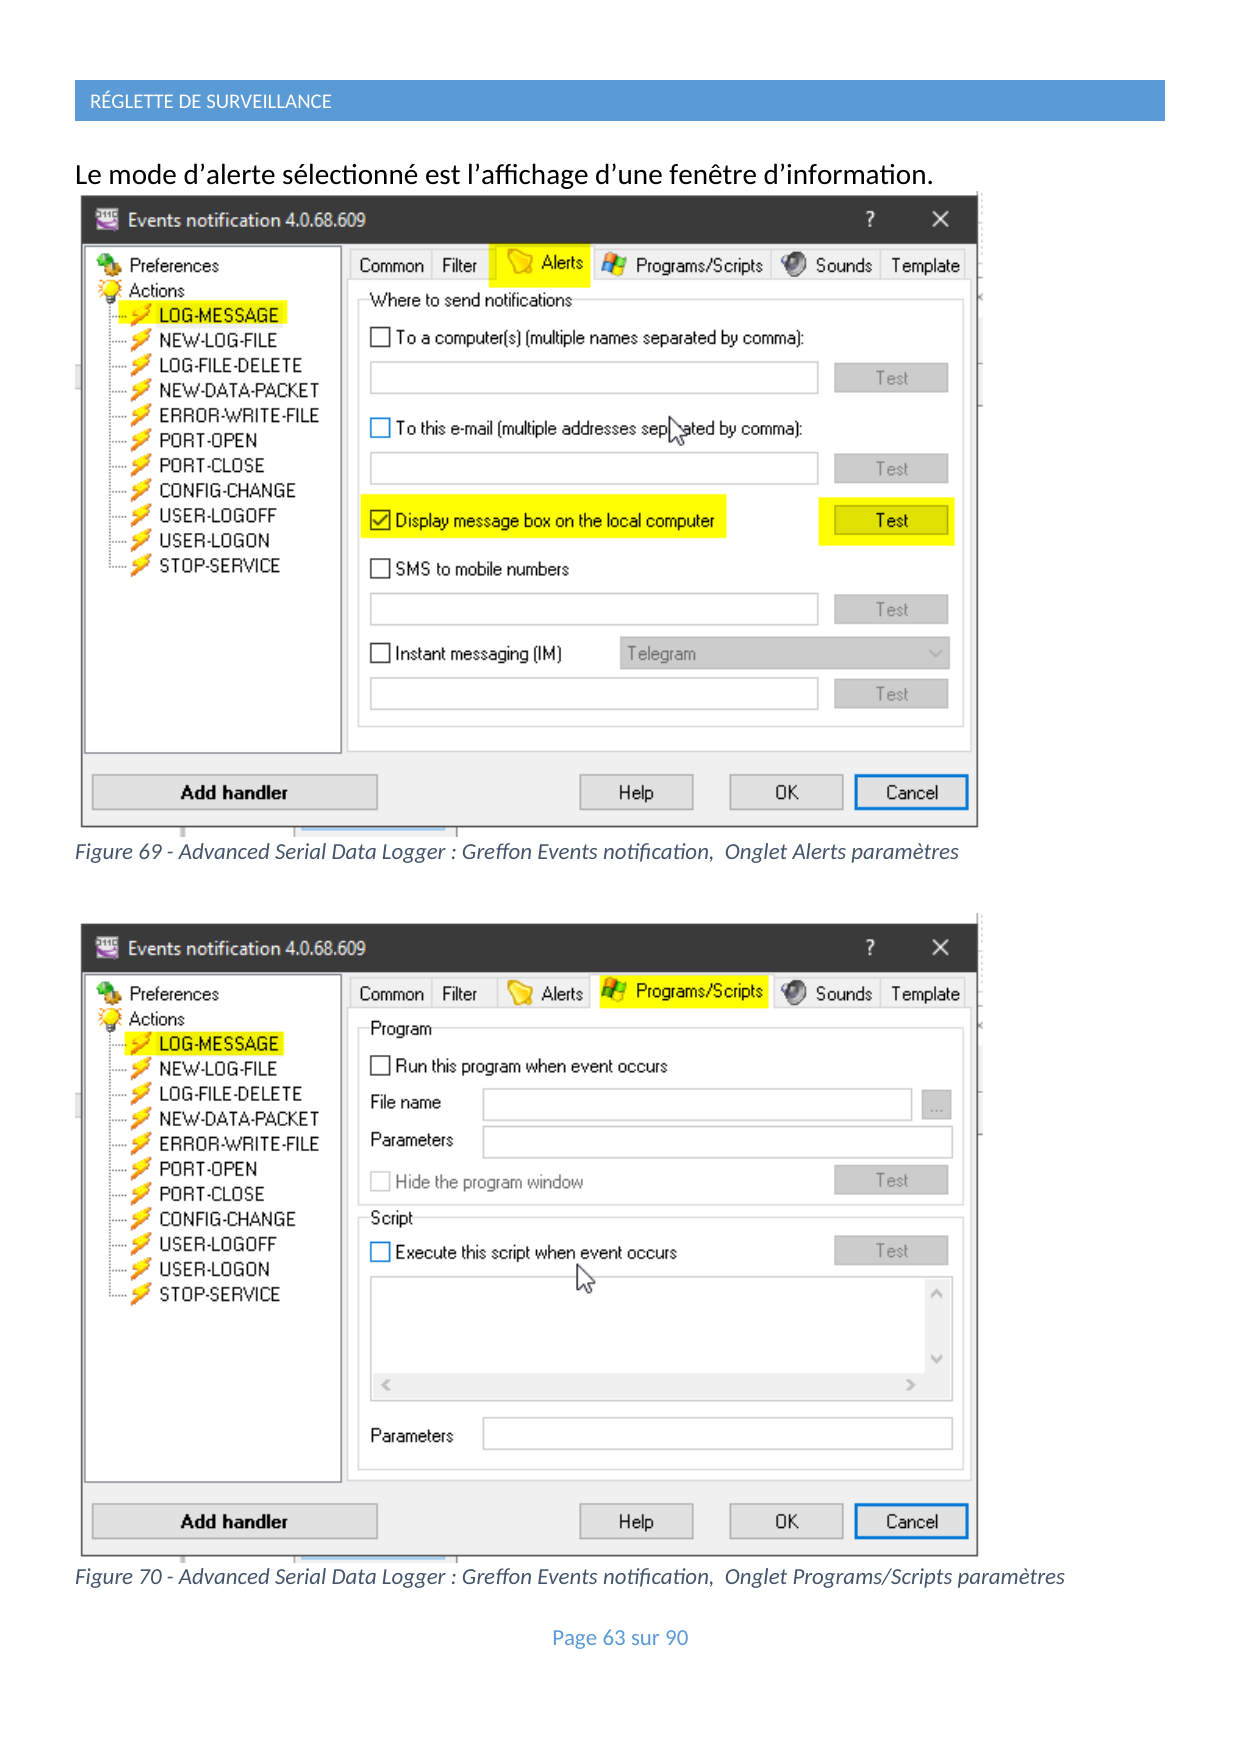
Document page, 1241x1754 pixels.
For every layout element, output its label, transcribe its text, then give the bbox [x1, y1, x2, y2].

text Figure 70 - Advanced Serial Data Logger : Greffon Events notification, Onglet Programs/Scripts paramètres [75, 1562, 1165, 1590]
text Le mode d’alerte sélectionné est l’affichage d’une fenêtre d’information. [75, 156, 1165, 192]
text Figure 69 - Advanced Serial Data Logger : Greffon Events notification, Onglet Alerts paramètres [75, 837, 1165, 865]
